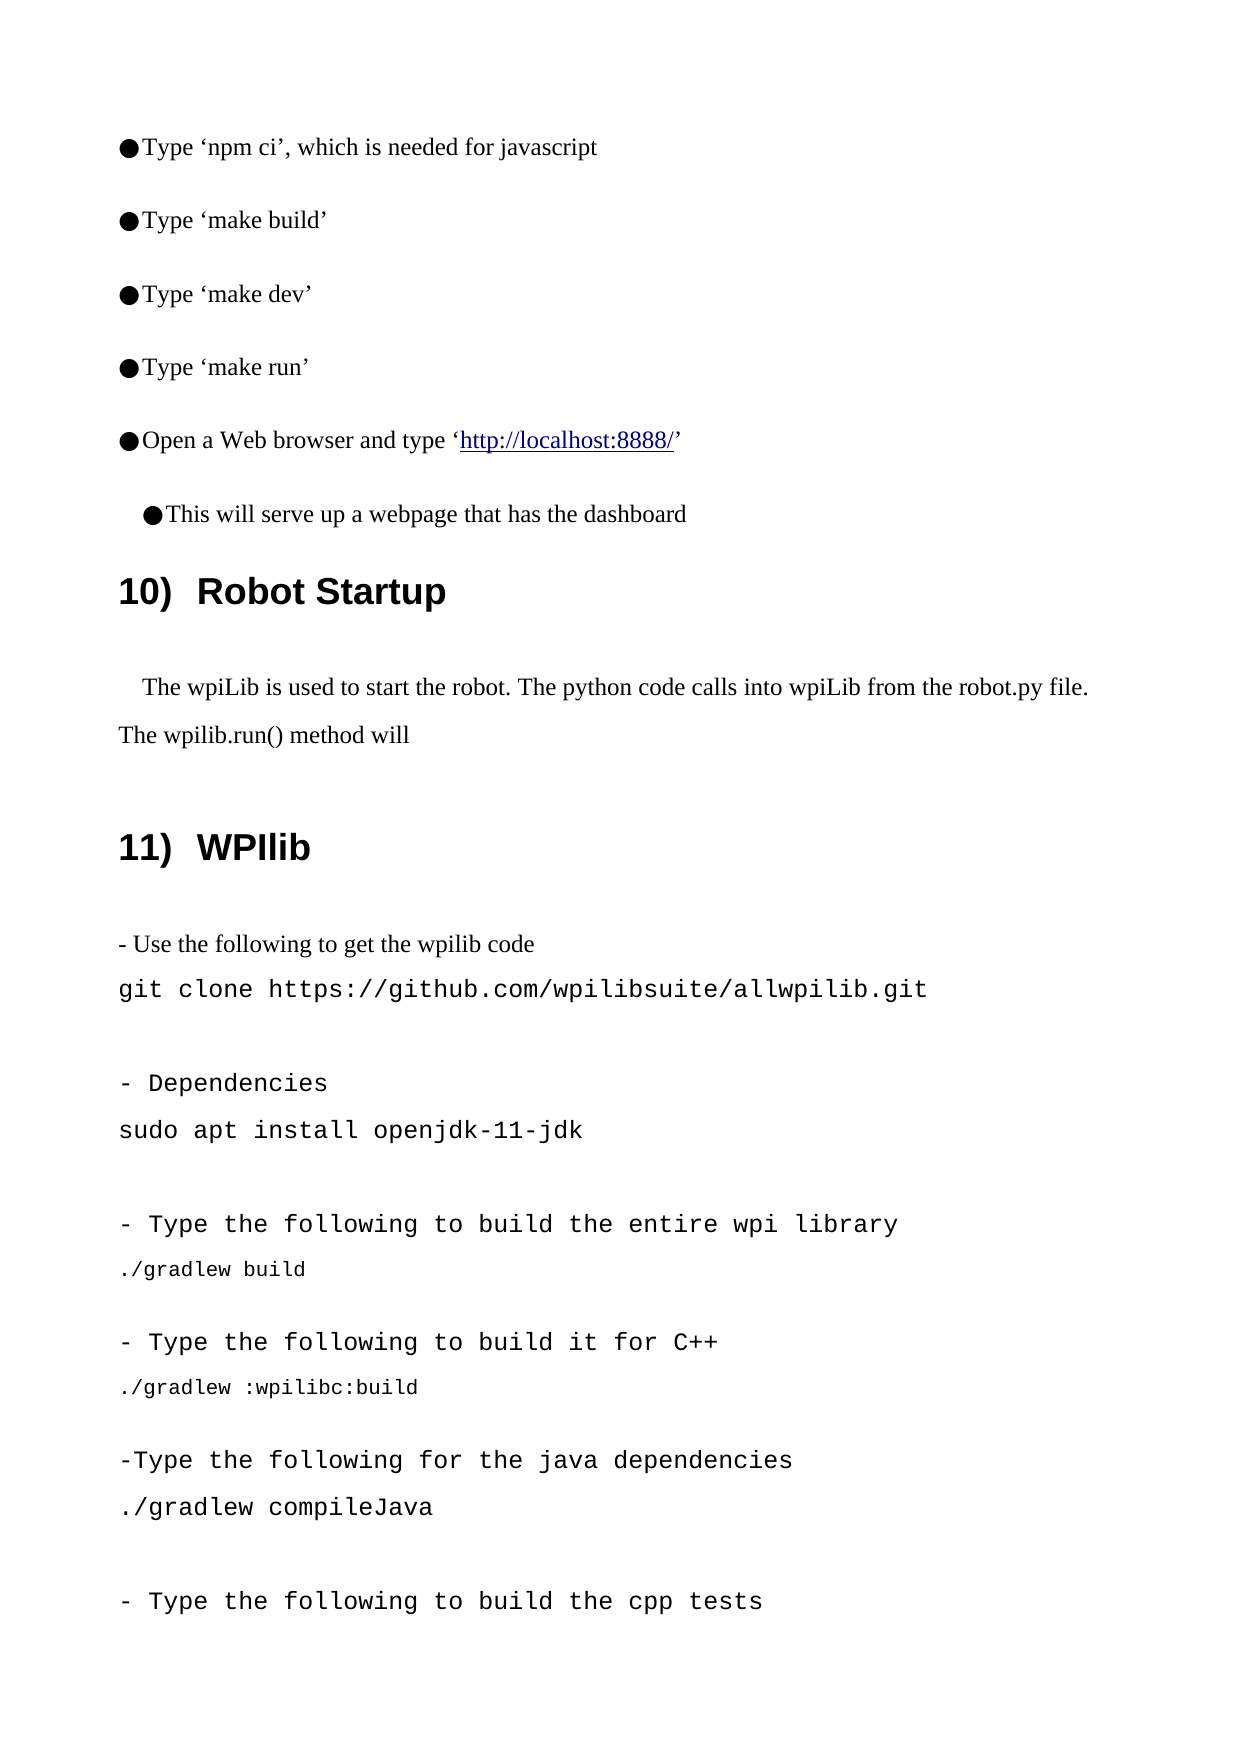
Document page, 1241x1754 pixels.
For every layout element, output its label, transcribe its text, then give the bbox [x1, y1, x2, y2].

text The wpiLib is used to start the robot. The python code calls into wpiLib from the robot.py file. [142, 672, 1122, 701]
text -Type the following for the java dependencies [118, 1448, 1122, 1476]
list Type ‘make build’ [118, 192, 1122, 243]
list Type ‘npm ci’, which is needed for javascript [118, 118, 1122, 169]
text sudo apt install openjdk-11-jdk [118, 1118, 1122, 1146]
list Type ‘make dev’ [118, 265, 1122, 316]
text ./gradlew compileJava [118, 1495, 1122, 1523]
text - Type the following to build it for C++ [118, 1330, 1122, 1358]
text git clone https://github.com/wpilibsuite/allwpilib.git [118, 976, 1122, 1005]
list Open a Web browser and type ‘http://localhost:8888/’ [118, 412, 1122, 463]
text The wpilib.run() method will [118, 720, 1122, 749]
text ./gradlew :wpilibc:build [118, 1377, 1122, 1400]
text - Type the following to build the cpp tests [118, 1589, 1122, 1617]
subtitle Robot Startup [118, 569, 1122, 612]
list Type ‘make run’ [118, 338, 1122, 390]
text - Use the following to get the wpilib code [118, 929, 1122, 958]
text - Type the following to build the entire wpi library [118, 1212, 1122, 1240]
text - Dependencies [118, 1071, 1122, 1099]
text ./gradlew build [118, 1259, 1122, 1283]
subtitle WPIlib [118, 826, 1122, 869]
list This will serve up a webpage that has the dashboard [142, 485, 1122, 537]
